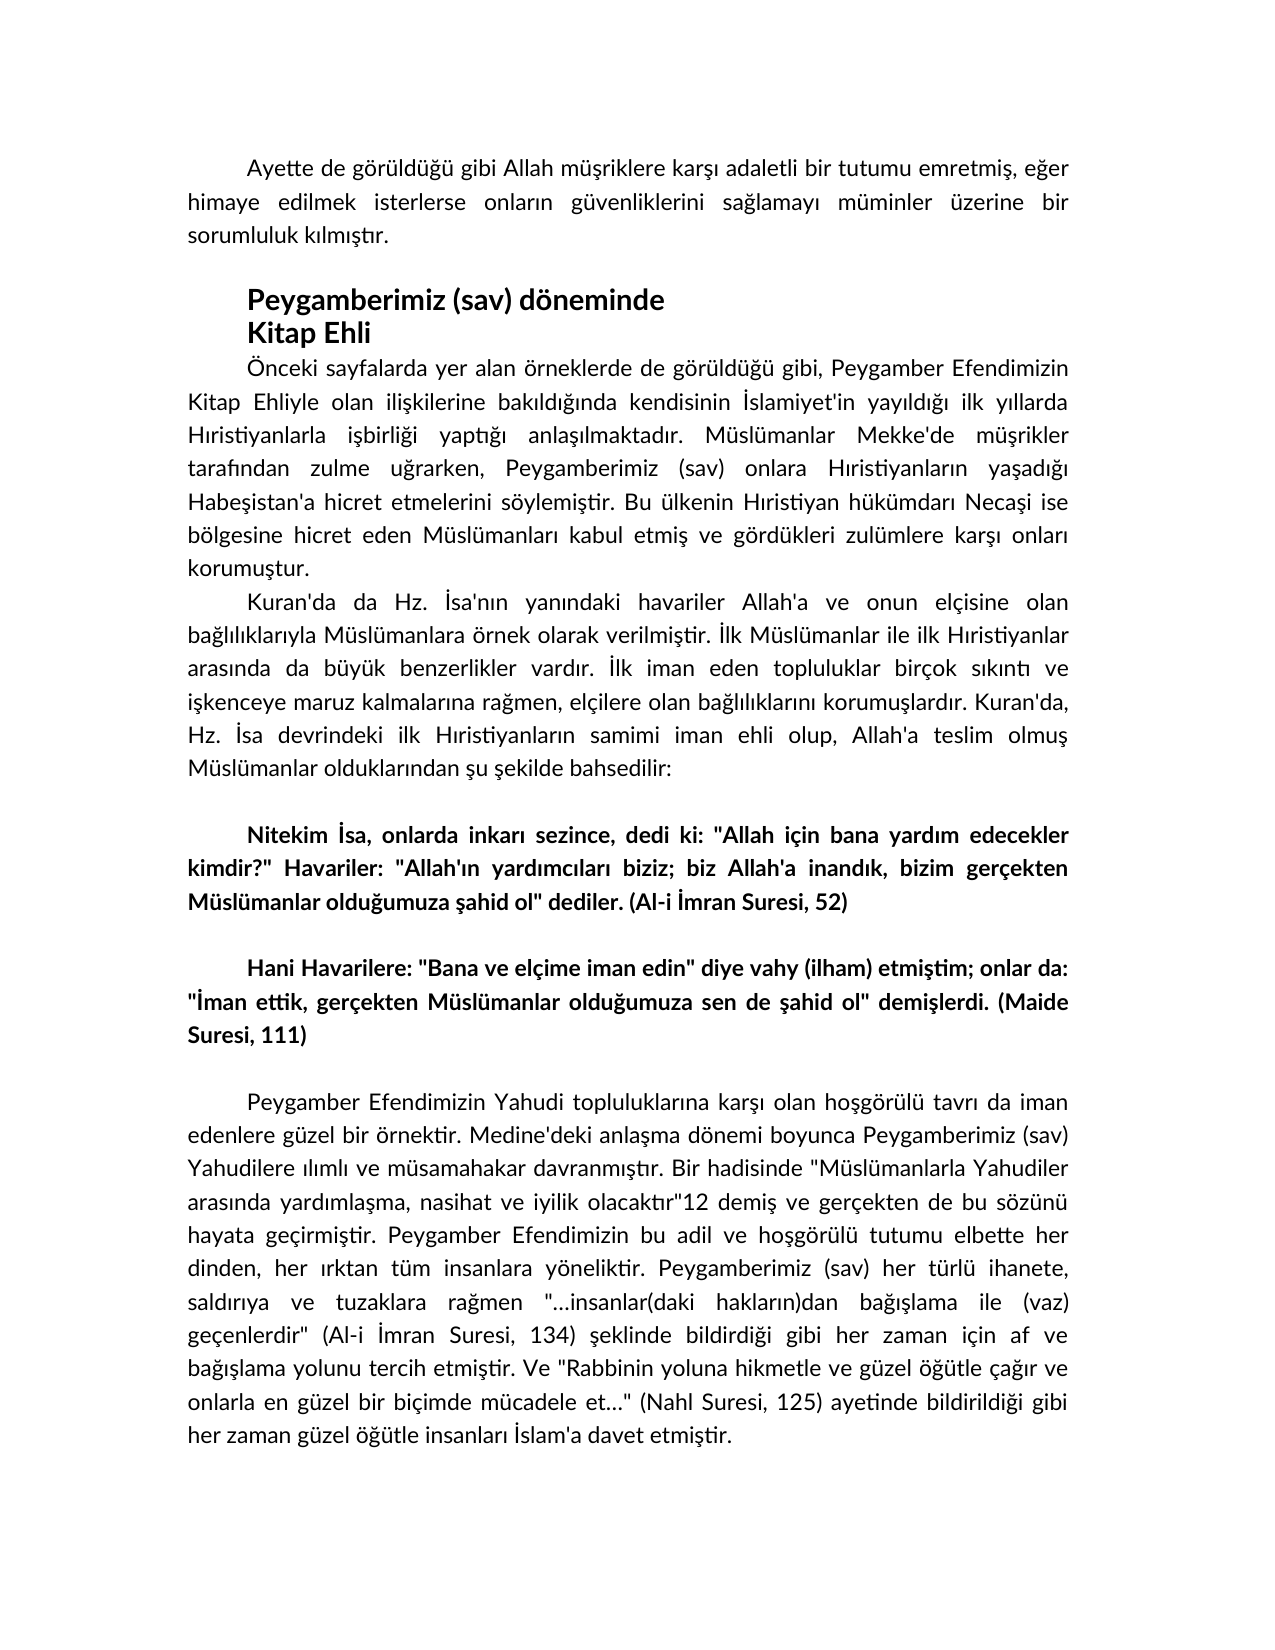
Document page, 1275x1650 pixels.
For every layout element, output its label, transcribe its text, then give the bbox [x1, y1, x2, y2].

text Hani Havarilere: "Bana ve elçime iman edin" diye vahy (ilham) etmiştim; onlar da: "İman ettik, gerçekten Müslümanlar olduğumuza sen de şahid ol" demişlerdi. (Maide Suresi, 111) [187, 950, 1070, 1050]
text Kuran'da da Hz. İsa'nın yanındaki havariler Allah'a ve onun elçisine olan bağlılıklarıyla Müslümanlara örnek olarak verilmiştir. İlk Müslümanlar ile ilk Hıristiyanlar arasında da büyük benzerlikler vardır. İlk iman eden topluluklar birçok sıkıntı ve işkenceye maruz kalmalarına rağmen, elçilere olan bağlılıklarını korumuşlardır. Kuran'da, Hz. İsa devrindeki ilk Hıristiyanların samimi iman ehli olup, Allah'a teslim olmuş Müslümanlar olduklarından şu şekilde bahsedilir: [187, 583, 1070, 783]
text Önceki sayfalarda yer alan örneklerde de görüldüğü gibi, Peygamber Efendimizin Kitap Ehliyle olan ilişkilerine bakıldığında kendisinin İslamiyet'in yayıldığı ilk yıllarda Hıristiyanlarla işbirliği yaptığı anlaşılmaktadır. Müslümanlar Mekke'de müşrikler tarafından zulme uğrarken, Peygamberimiz (sav) onlara Hıristiyanların yaşadığı Habeşistan'a hicret etmelerini söylemiştir. Bu ülkenin Hıristiyan hükümdarı Necaşi ise bölgesine hicret eden Müslümanları kabul etmiş ve gördükleri zulümlere karşı onları korumuştur. [187, 350, 1070, 583]
text Peygamberimiz (sav) döneminde [187, 283, 1070, 317]
text Nitekim İsa, onlarda inkarı sezince, dedi ki: "Allah için bana yardım edecekler kimdir?" Havariler: "Allah'ın yardımcıları biziz; biz Allah'a inandık, bizim gerçekten Müslümanlar olduğumuza şahid ol" dediler. (Al-i İmran Suresi, 52) [187, 817, 1070, 917]
text Kitap Ehli [187, 317, 1070, 350]
text Ayette de görüldüğü gibi Allah müşriklere karşı adaletli bir tutumu emretmiş, eğer himaye edilmek isterlerse onların güvenliklerini sağlamayı müminler üzerine bir sorumluluk kılmıştır. [187, 150, 1070, 250]
text Peygamber Efendimizin Yahudi topluluklarına karşı olan hoşgörülü tavrı da iman edenlere güzel bir örnektir. Medine'deki anlaşma dönemi boyunca Peygamberimiz (sav) Yahudilere ılımlı ve müsamahakar davranmıştır. Bir hadisinde "Müslümanlarla Yahudiler arasında yardımlaşma, nasihat ve iyilik olacaktır"12 demiş ve gerçekten de bu sözünü hayata geçirmiştir. Peygamber Efendimizin bu adil ve hoşgörülü tutumu elbette her dinden, her ırktan tüm insanlara yöneliktir. Peygamberimiz (sav) her türlü ihanete, saldırıya ve tuzaklara rağmen "…insanlar(daki hakların)dan bağışlama ile (vaz) geçenlerdir" (Al-i İmran Suresi, 134) şeklinde bildirdiği gibi her zaman için af ve bağışlama yolunu tercih etmiştir. Ve "Rabbinin yoluna hikmetle ve güzel öğütle çağır ve onlarla en güzel bir biçimde mücadele et…" (Nahl Suresi, 125) ayetinde bildirildiği gibi her zaman güzel öğütle insanları İslam'a davet etmiştir. [187, 1083, 1070, 1450]
